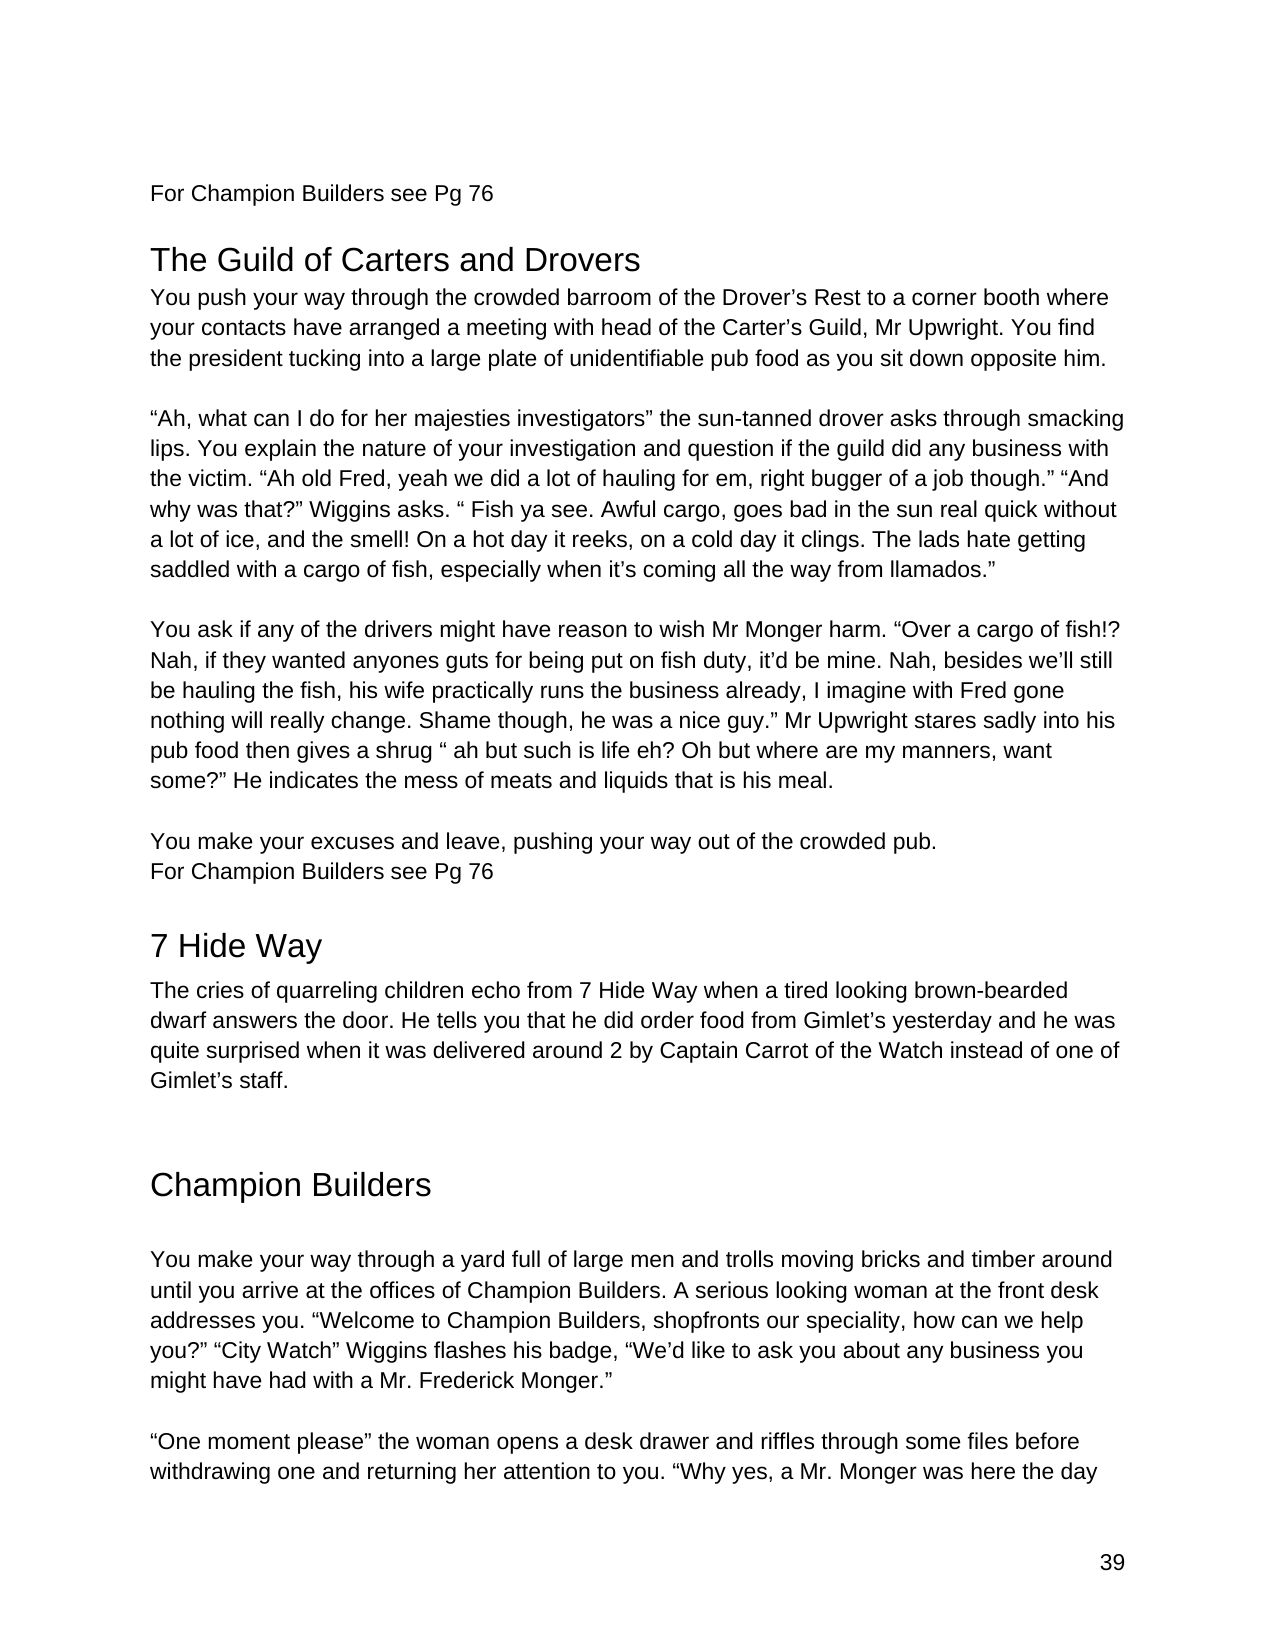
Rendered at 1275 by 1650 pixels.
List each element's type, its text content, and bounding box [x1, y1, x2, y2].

subtitle 7 Hide Way [150, 926, 1125, 964]
text You make your way through a yard full of large men and trolls moving bricks and timber around until you arrive at the offices of Champion Builders. A serious looking woman at the front desk addresses you. “Welcome to Champion Builders, shopfronts our speciality, how can we help you?” “City Watch” Wiggins flashes his badge, “We’d like to ask you about any business you might have had with a Mr. Frederick Monger.” [150, 1246, 1125, 1393]
text “Ah, what can I do for her majesties investigators” the sun-tanned drover asks through smacking lips. You explain the nature of your investigation and question if the guild did any business with the victim. “Ah old Fred, yeah we did a lot of hauling for em, right bugger of a job though.” “And why was that?” Wiggins asks. “ Fish ya see. Awful cargo, goes bad in the sun real quick without a lot of ice, and the smell! On a hot day it reeks, on a cold day it clings. The lads hate getting saddled with a cargo of fish, especially when it’s coming all the way from llamados.” [150, 405, 1125, 582]
text For Champion Builders see Pg 76 [150, 179, 1125, 206]
text You make your excuses and leave, pushing your way out of the crowded pub. [150, 828, 1125, 854]
text You ask if any of the drivers might have reason to wish Mr Monger harm. “Over a cargo of fish!? Nah, if they wanted anyones guts for being put on fish duty, it’d be mine. Nah, besides we’ll still be hauling the fish, his wife practically runs the business already, I imagine with Fred gone nothing will really change. Shame though, he was a nice guy.” Mr Upwright stares sadly into his pub food then gives a shrug “ ah but such is life eh? Oh but where are my manners, want some?” He indicates the mess of meats and liquids that is his meal. [150, 616, 1125, 794]
text The Guild of Carters and Drovers [150, 240, 1125, 278]
text For Champion Builders see Pg 76 [150, 858, 1125, 884]
text The cries of quarreling children echo from 7 Hide Way when a tired looking brown-bearded dwarf answers the door. He tells you that he did order food from Gimlet’s yesterday and he was quite surprised when it was delivered around 2 by Captain Carrot of the Watch instead of one of Gimlet’s staff. [150, 977, 1125, 1094]
subtitle Champion Builders [150, 1165, 1125, 1204]
text “One moment please” the woman opens a desk drawer and riffles through some files before withdrawing one and returning her attention to you. “Why yes, a Mr. Monger was here the day [150, 1428, 1125, 1484]
text You push your way through the crowded barroom of the Drover’s Rest to a corner booth where your contacts have arranged a meeting with head of the Carter’s Guild, Mr Upwright. You find the president tucking into a large plate of unidentifiable pub food as you sit down opposite him. [150, 284, 1125, 371]
